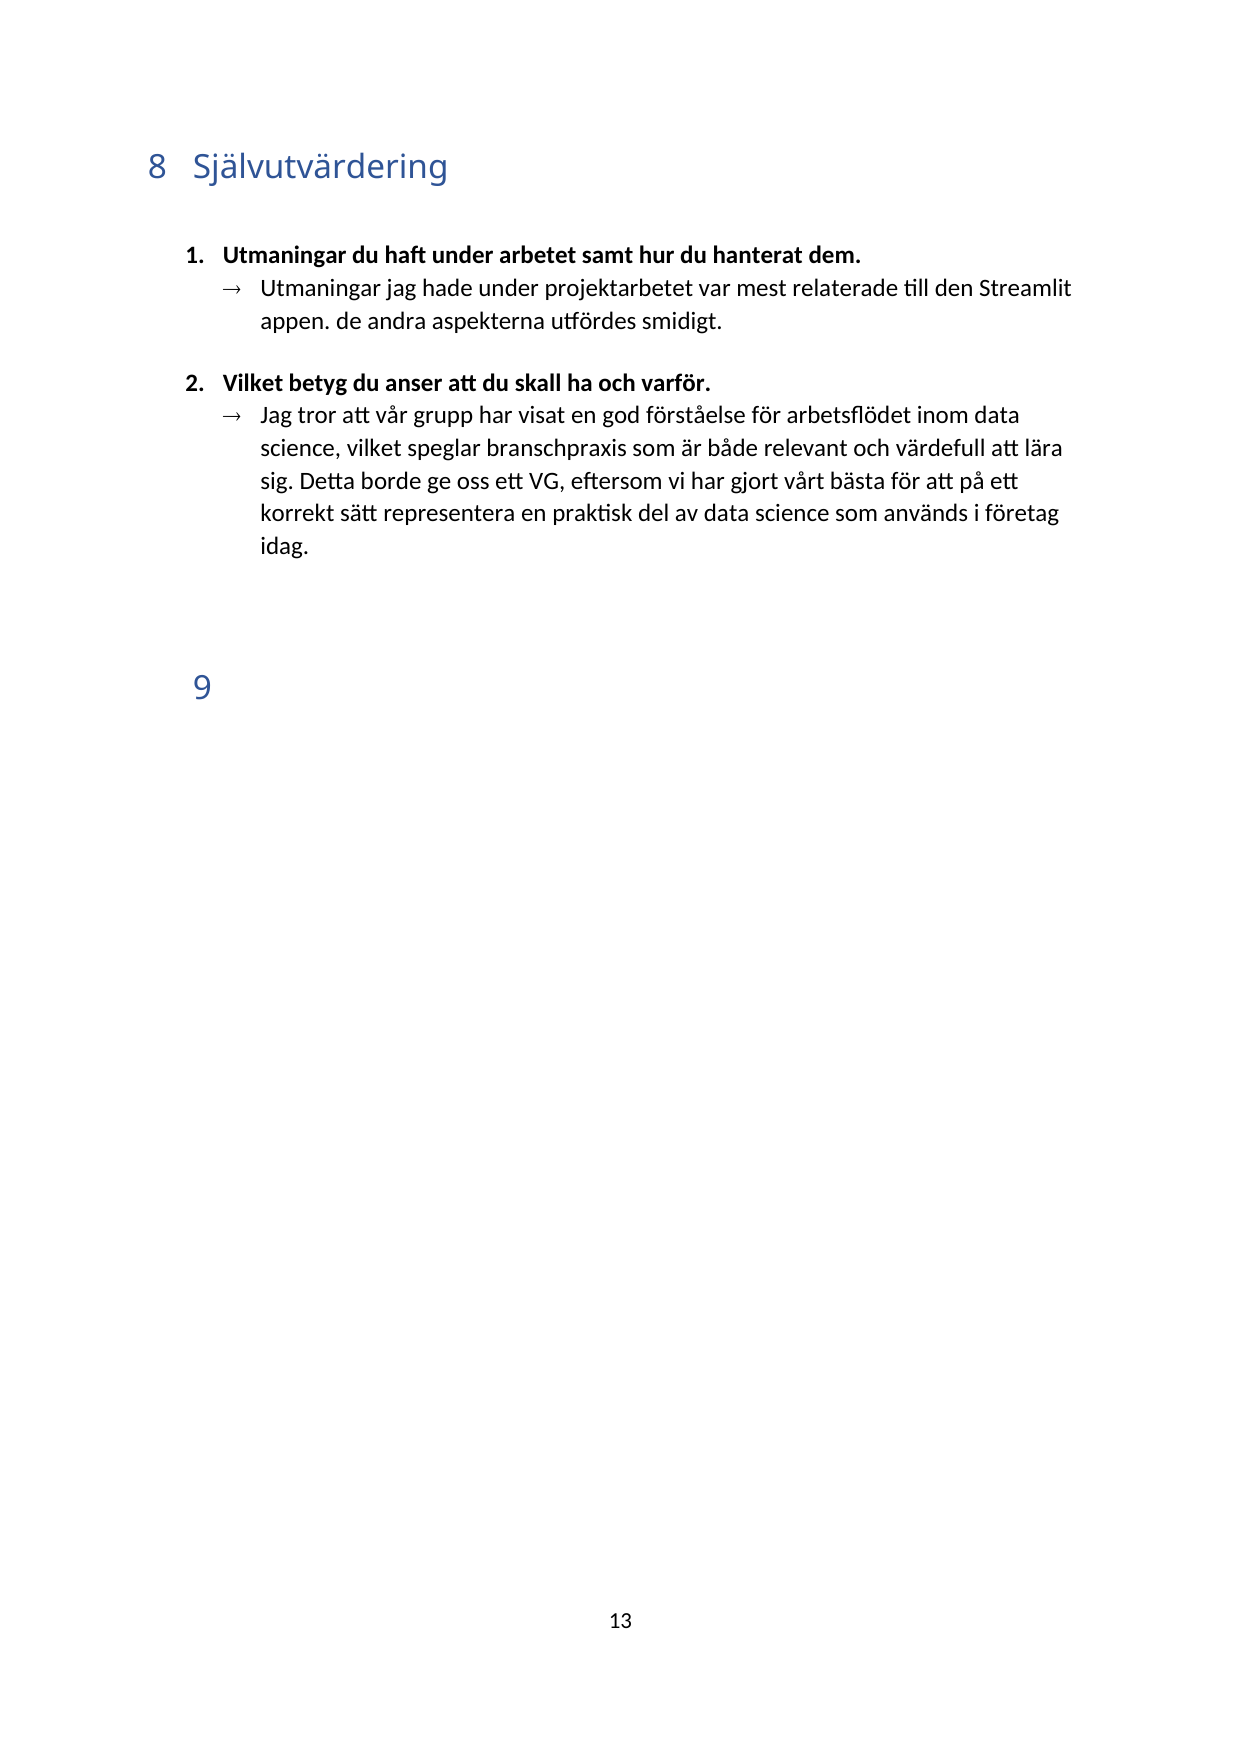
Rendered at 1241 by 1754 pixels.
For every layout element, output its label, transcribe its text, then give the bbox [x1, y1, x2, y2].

list Vilket betyg du anser att du skall ha och varför. [185, 367, 1093, 398]
list Utmaningar du haft under arbetet samt hur du hanterat dem. [185, 239, 1093, 270]
list Jag tror att vår grupp har visat en god förståelse för arbetsflödet inom data science, vilket speglar branschpraxis som är både relevant och värdefull att lära sig. Detta borde ge oss ett VG, eftersom vi har gjort vårt bästa för att på ett korrekt sätt representera en praktisk del av data science som används i företag idag. [223, 400, 1093, 591]
subtitle Självutvärdering [148, 142, 1093, 236]
list Utmaningar jag hade under projektarbetet var mest relaterade till den Streamlit appen. de andra aspekterna utfördes smidigt. [223, 272, 1093, 365]
